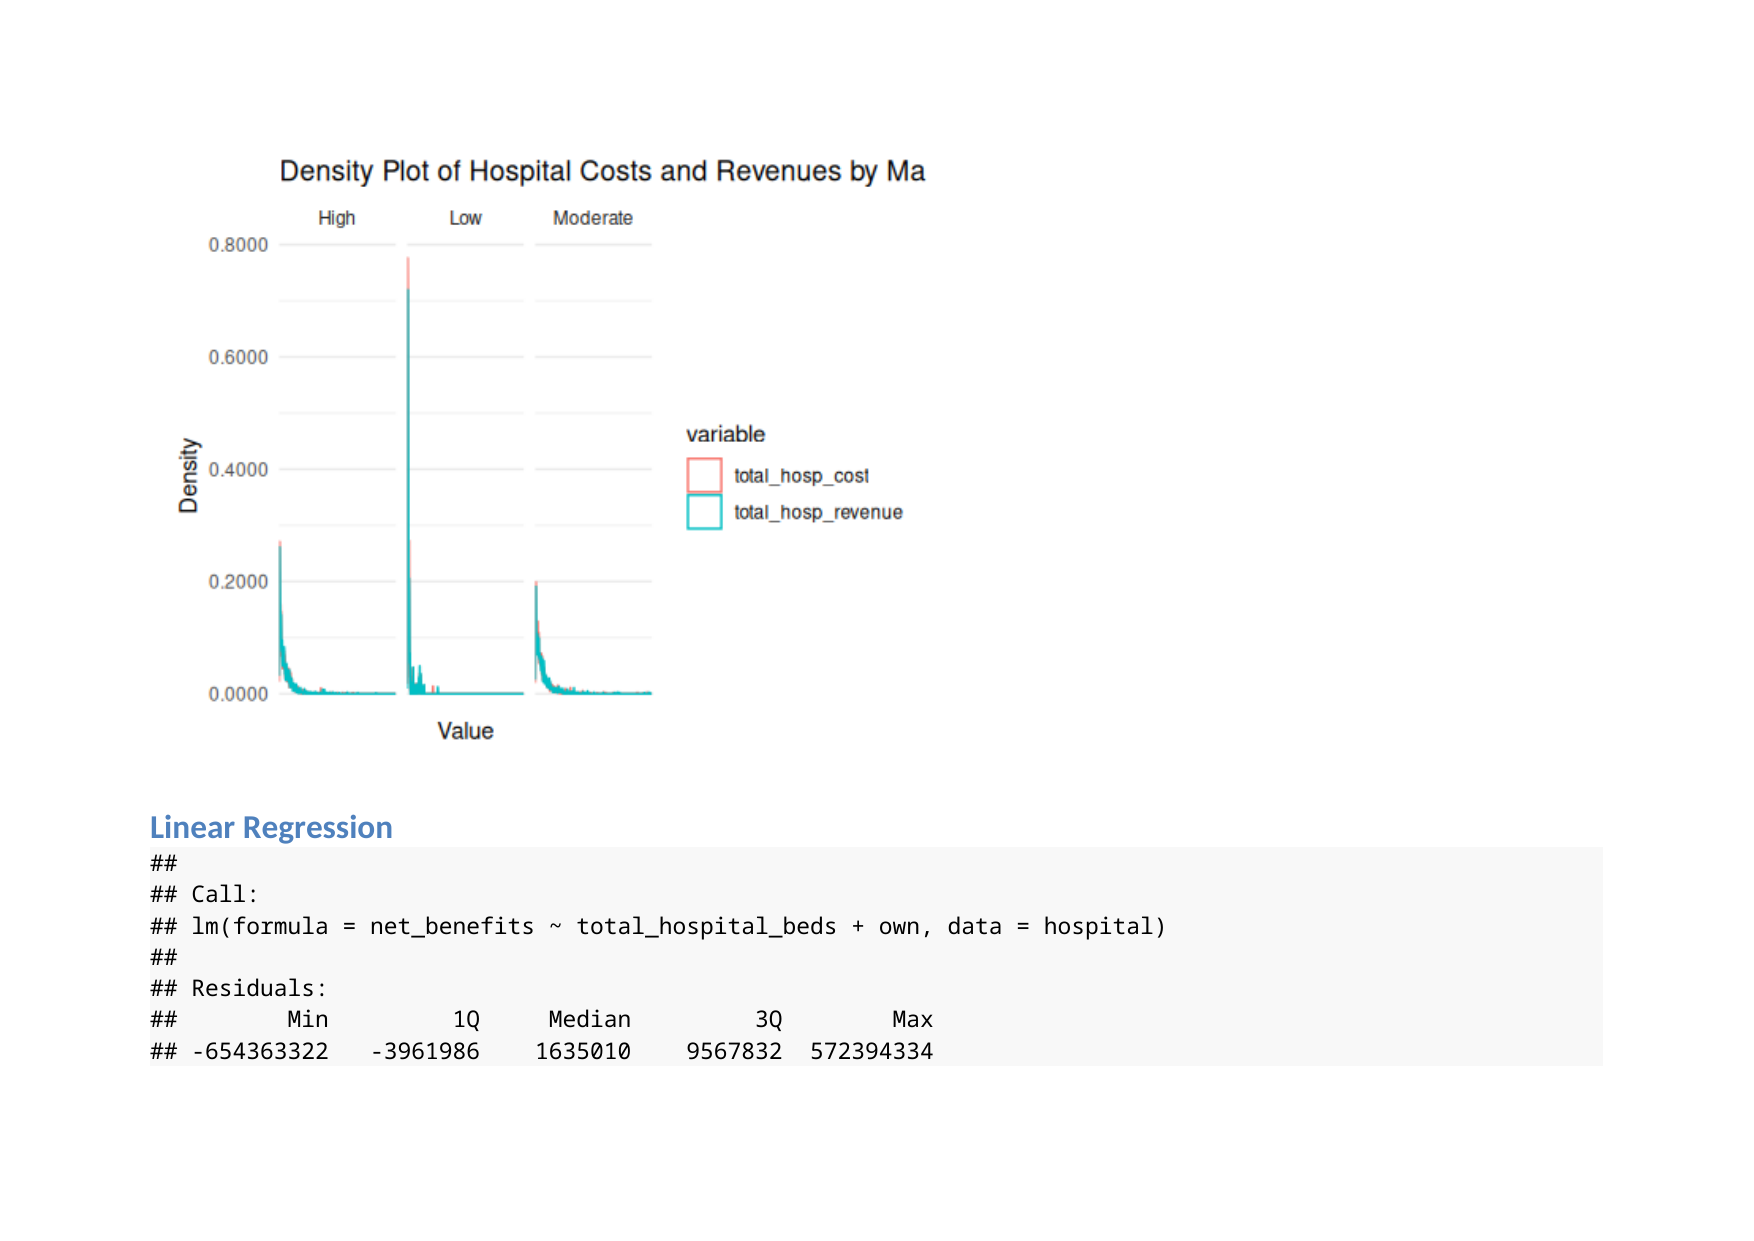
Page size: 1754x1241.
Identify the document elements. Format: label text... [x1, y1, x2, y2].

subtitle Linear Regression [150, 806, 1603, 847]
text ## ## Call: ## lm(formula = net_benefits ~ total_hospital_beds + own, data = hospital) ## ## Residuals: ## Min 1Q Median 3Q Max ## -654363322 -3961986 1635010 9567832 572394334 [150, 847, 1603, 1066]
picture [168, 150, 927, 757]
